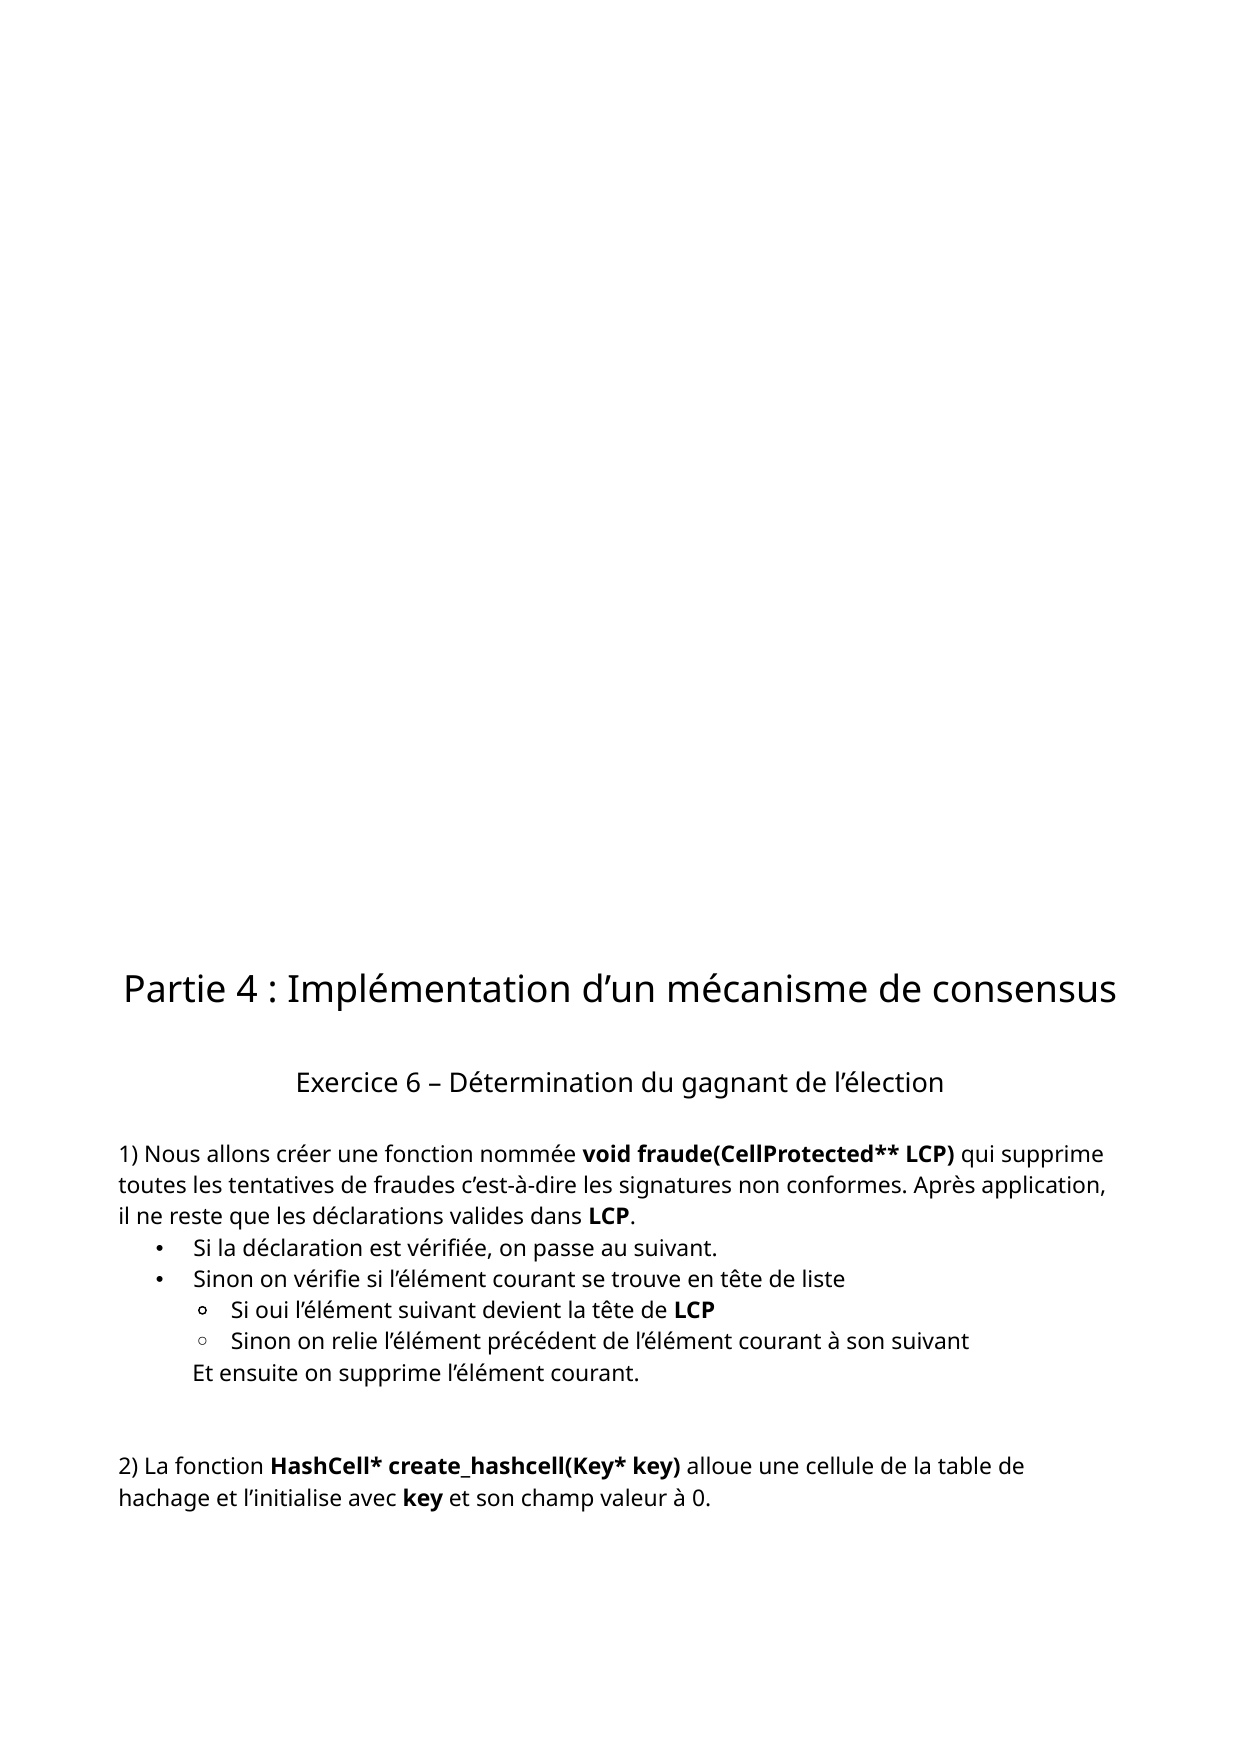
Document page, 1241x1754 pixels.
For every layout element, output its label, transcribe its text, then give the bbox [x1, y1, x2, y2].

text Et ensuite on supprime l’élément courant. [118, 1356, 1122, 1388]
text 1) Nous allons créer une fonction nommée void fraude(CellProtected** LCP) qui supprime toutes les tentatives de fraudes c’est-à-dire les signatures non conformes. Après application, il ne reste que les déclarations valides dans LCP. [118, 1138, 1122, 1231]
list Si la déclaration est vérifiée, on passe au suivant. [156, 1231, 1122, 1263]
list Si oui l’élément suivant devient la tête de LCP [193, 1294, 1122, 1325]
list Sinon on relie l’élément précédent de l’élément courant à son suivant [193, 1325, 1122, 1356]
list Sinon on vérifie si l’élément courant se trouve en tête de liste [156, 1263, 1122, 1294]
text Partie 4 : Implémentation d’un mécanisme de consensus [118, 962, 1122, 1013]
text Exercice 6 – Détermination du gagnant de l’élection [118, 1064, 1122, 1101]
text 2) La fonction HashCell* create_hashcell(Key* key) alloue une cellule de la table de hachage et l’initialise avec key et son champ valeur à 0. [118, 1450, 1122, 1513]
